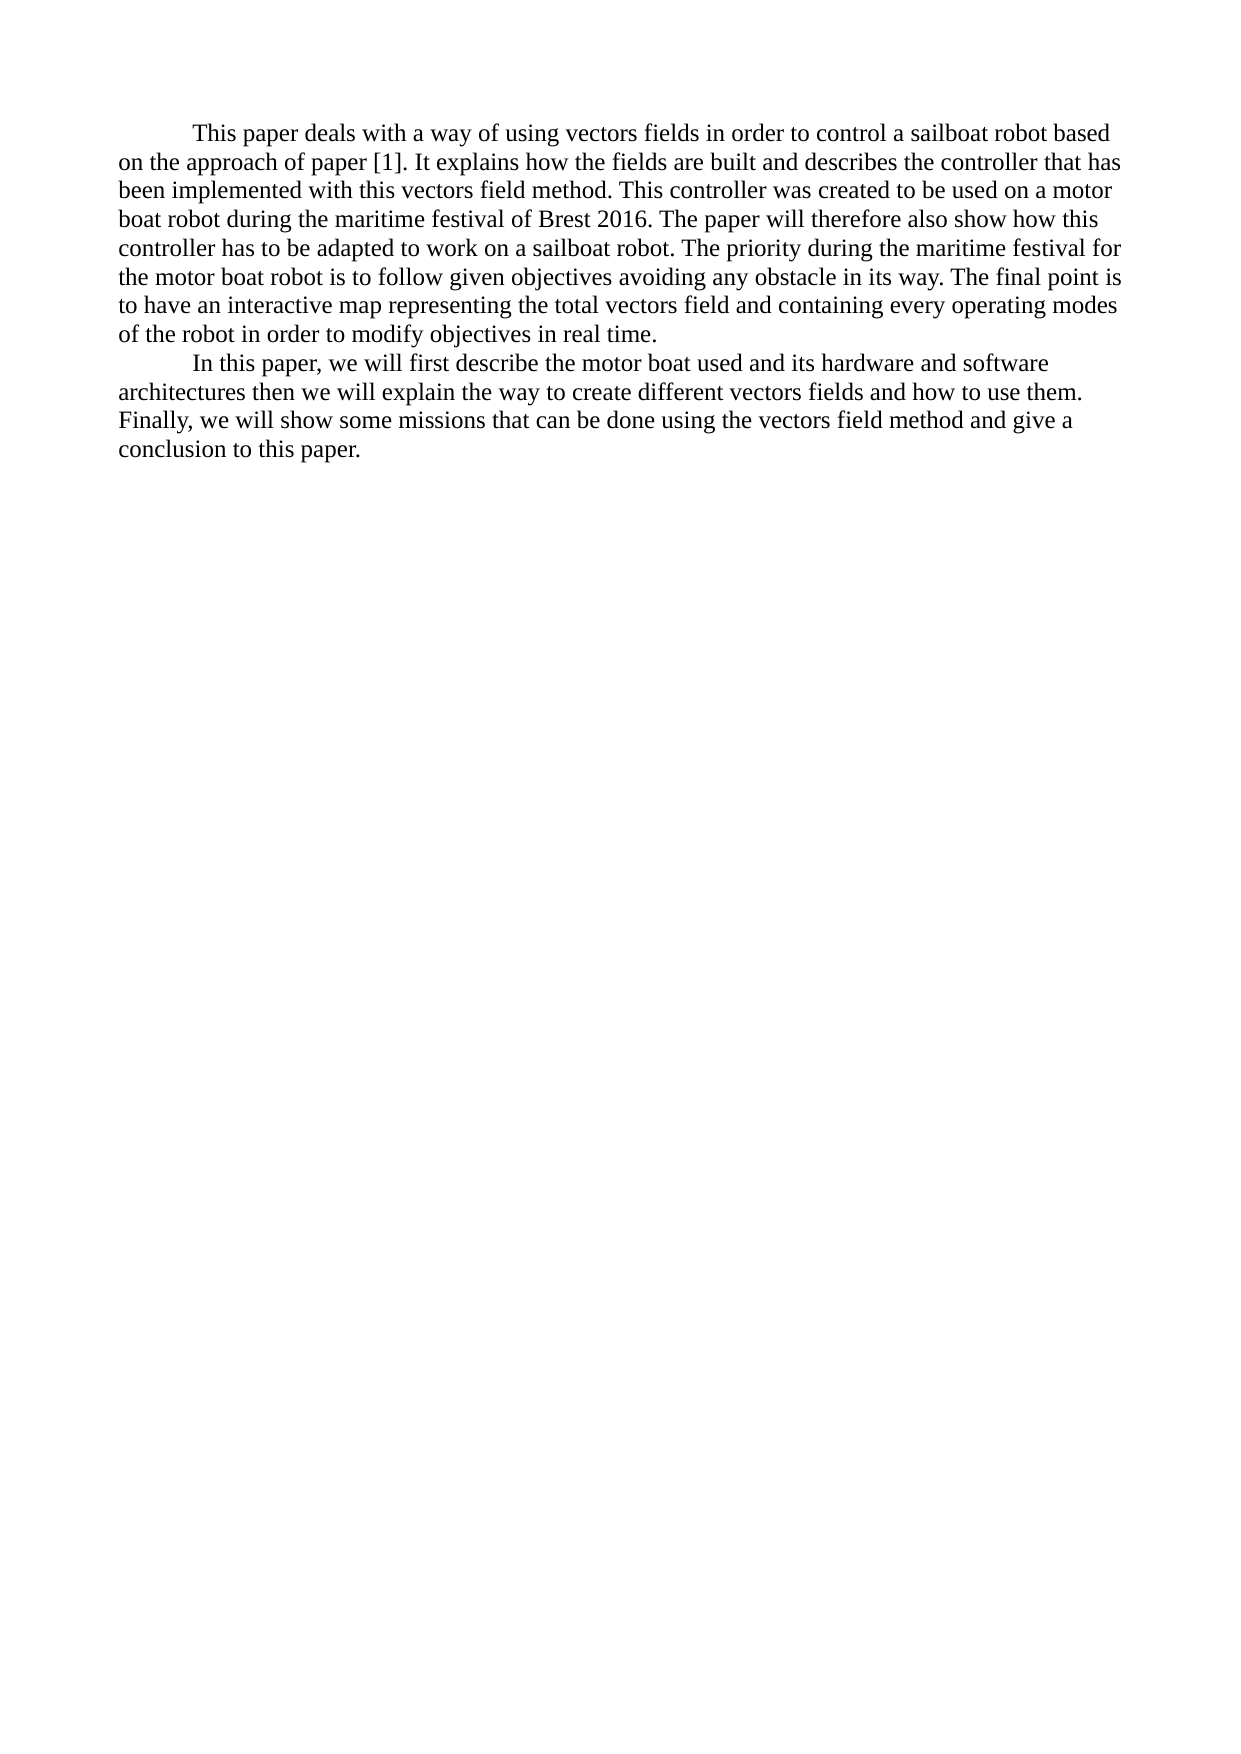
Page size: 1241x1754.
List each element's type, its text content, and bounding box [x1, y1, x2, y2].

text This paper deals with a way of using vectors fields in order to control a sailboat robot based on the approach of paper [1]. It explains how the fields are built and describes the controller that has been implemented with this vectors field method. This controller was created to be used on a motor boat robot during the maritime festival of Brest 2016. The paper will therefore also show how this controller has to be adapted to work on a sailboat robot. The priority during the maritime festival for the motor boat robot is to follow given objectives avoiding any obstacle in its way. The final point is to have an interactive map representing the total vectors field and containing every operating modes of the robot in order to modify objectives in real time. In this paper, we will first describe the motor boat used and its hardware and software architectures then we will explain the way to create different vectors fields and how to use them. Finally, we will show some missions that can be done using the vectors field method and give a conclusion to this paper. [118, 118, 1122, 463]
